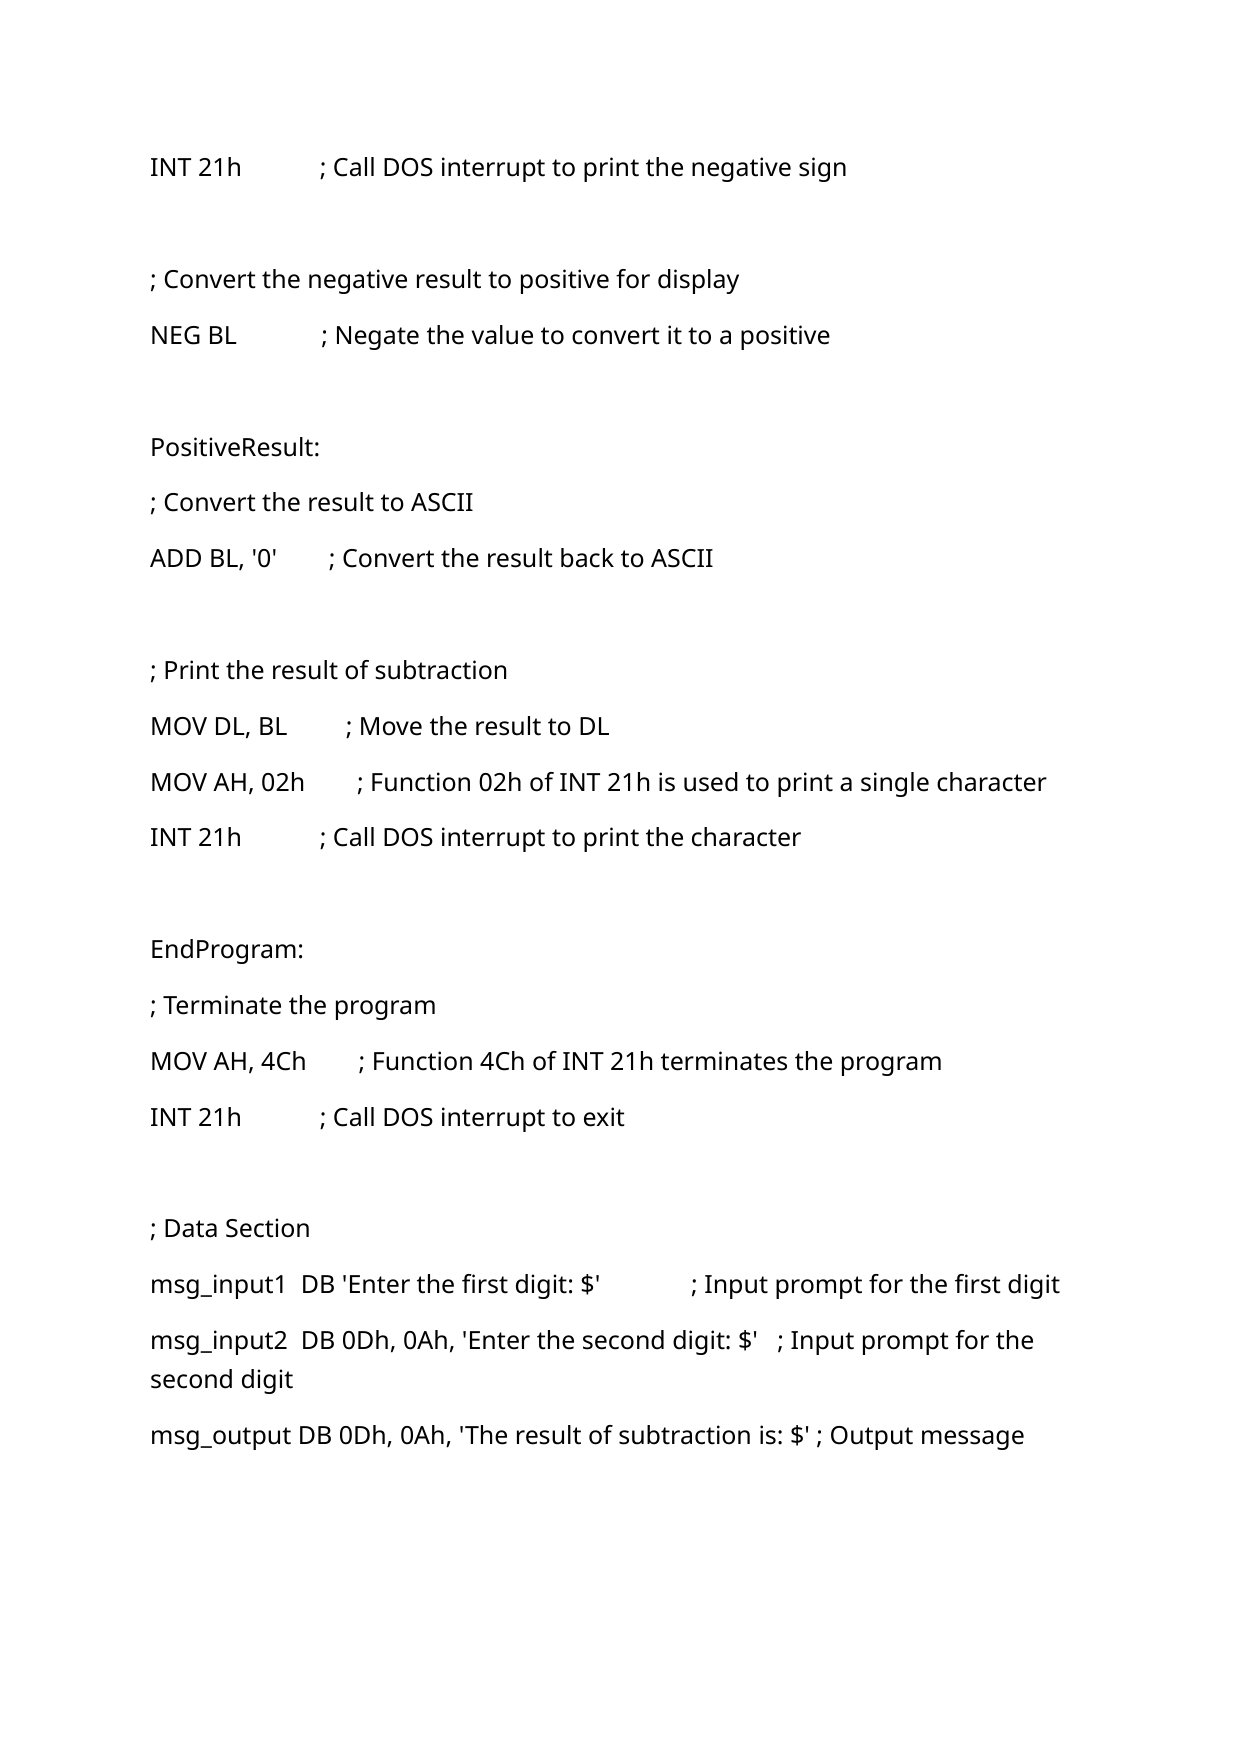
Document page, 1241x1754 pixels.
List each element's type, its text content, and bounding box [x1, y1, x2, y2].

text MOV AH, 4Ch ; Function 4Ch of INT 21h terminates the program [150, 1043, 1090, 1077]
text ; Convert the result to ASCII [150, 485, 1090, 519]
text ; Convert the negative result to positive for display [150, 262, 1090, 296]
text msg_input2 DB 0Dh, 0Ah, 'Enter the second digit: $' ; Input prompt for the second digit [150, 1322, 1090, 1396]
text INT 21h ; Call DOS interrupt to exit [150, 1099, 1090, 1133]
text EndProgram: [150, 932, 1090, 966]
text PositiveResult: [150, 429, 1090, 463]
text INT 21h ; Call DOS interrupt to print the negative sign [150, 150, 1090, 184]
text ; Terminate the program [150, 987, 1090, 1022]
text ; Print the result of subtraction [150, 652, 1090, 687]
text MOV DL, BL ; Move the result to DL [150, 708, 1090, 742]
text msg_input1 DB 'Enter the first digit: $' ; Input prompt for the first digit [150, 1267, 1090, 1301]
text MOV AH, 02h ; Function 02h of INT 21h is used to print a single character [150, 764, 1090, 798]
text msg_output DB 0Dh, 0Ah, 'The result of subtraction is: $' ; Output message [150, 1417, 1090, 1452]
text ; Data Section [150, 1211, 1090, 1245]
text ADD BL, '0' ; Convert the result back to ASCII [150, 541, 1090, 575]
text INT 21h ; Call DOS interrupt to print the character [150, 820, 1090, 854]
text NEG BL ; Negate the value to convert it to a positive [150, 317, 1090, 352]
